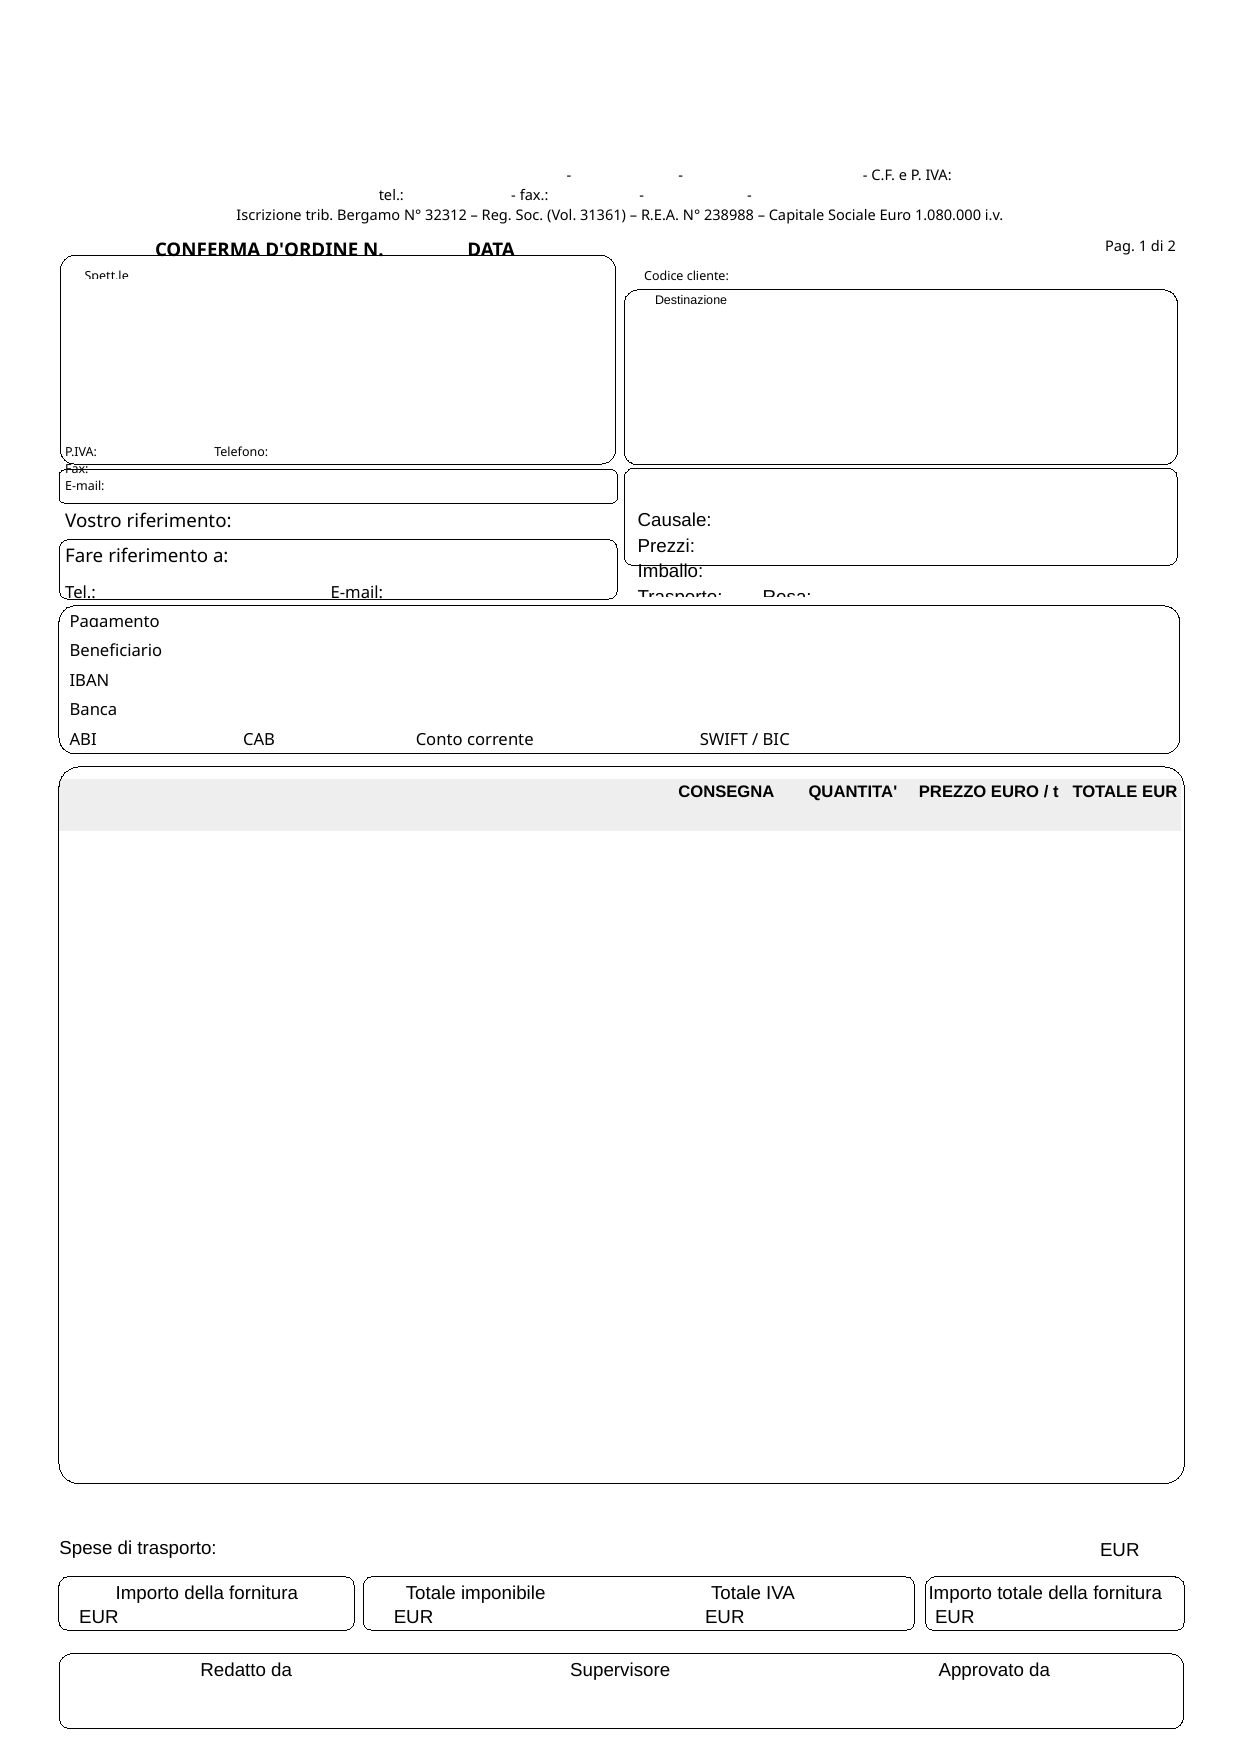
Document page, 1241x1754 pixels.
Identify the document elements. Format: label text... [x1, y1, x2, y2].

table_header [59, 1560, 1181, 1582]
table_cell Totale IVA [596, 1582, 909, 1605]
table_cell Totale imponibile [354, 1582, 596, 1605]
table_cell <o.company_id.name> [231, 633, 1175, 662]
table_cell IBAN [59, 663, 231, 692]
table_cell <''> [596, 1605, 673, 1629]
table_cell Pagamento [59, 604, 231, 633]
table_header <"%s\tDESCRIZIONE" % ('COD. ARTICOLO' if o.quotation_mode=='with' else '')> [59, 779, 656, 831]
table_cell <formatLang(o.amount_untaxed) if o.amount_untaxed else ''> [118, 1605, 354, 1629]
table_header PREZZO EURO / t [909, 779, 1068, 831]
table_cell ABI <bank(o, 'bank_abi')> CAB <bank(o, 'acc_cab')> Conto corrente <bank(o, 'acc_number')> SWIFT / BIC <bank(o, 'bank_bic')> [59, 721, 1175, 751]
table_header Supervisore [433, 1654, 807, 1686]
table_header <formatLang(l.product_uom_qty, digits=get_digits(dp='Account'))> [909, 853, 1068, 991]
table_cell <setLang(o.partner_id.lang or 'it_IT')><o.partner_id.name> <o.partner_id.street or ''> <o.partner_id.zip or ''> <o.partner_id.city or ''> <o.partner_id.country_id.name or ''> P.IVA: <o.partner_id.vat> Telefono: <o.partner_id.phone> Fax: <o.partner_id.fax> E-mail: <o.partner_id.email> [59, 285, 620, 501]
table_header <l.product_uom.name> [796, 853, 909, 991]
table_cell <formatLang(o.amount_total) if o.amount_total else ''> [974, 1605, 1181, 1629]
table_cell EUR [909, 1605, 974, 1629]
table_cell Beneficiario [59, 633, 231, 662]
table_cell <o.payment_term_id.name or ''> [231, 604, 1175, 633]
table_cell <bank(o, 'bank_abi')><bank(o, 'acc_cab')><bank(o, 'acc_number')> [231, 663, 1175, 692]
table_cell EUR [354, 1605, 433, 1629]
table_header Codice cliente: <o.partner_id.sql_customer_code> [620, 261, 1175, 284]
table_cell Destinazione <o.address_id.name if o.address_id else 'IDEM'> <(o.address_id.street or '') if o.address_id else ''> <o.address_id.zip if o.address_id else ''> <(o.address_id.city or '') if o.address_id else ''> <(o.address_id.country_id.name or '') if o.address_id else ''> [620, 285, 1175, 501]
table_header QUANTITA' [796, 779, 909, 831]
table_cell <formatLang(o.amount_tax) if o.amount_tax else ''> [744, 1605, 909, 1629]
table_cell Importo della fornitura [59, 1582, 354, 1605]
table_cell EUR [59, 1605, 118, 1629]
table_header <formatLang(l.date_deadline,date=True) if l.date_deadline else''> [656, 853, 796, 991]
table_header TOTALE EUR [1068, 779, 1181, 831]
table_cell Causale: <o.transportation_reason_id.name or ''> Prezzi: <''> Imballo: <o.goods_description_id.name or ''> Trasporto: <''> Resa: <o.incoterm.name or ''> [620, 501, 1175, 602]
table_cell Banca [59, 692, 231, 721]
table_header Approvato da [807, 1653, 1181, 1686]
table_header EUR <""> [620, 1537, 1181, 1560]
table_cell <for each="l in o.order_line"> </for> [59, 831, 1181, 853]
table_cell <for each="l in o.order_line"> </for> [59, 991, 1181, 1510]
table_header Redatto da [59, 1653, 433, 1686]
table_header <''> [1068, 853, 1181, 991]
table_header CONSEGNA [656, 779, 796, 831]
table_cell Importo totale della fornitura [909, 1582, 1181, 1605]
table_cell Vostro riferimento: <o.client_order_ref or ''> [59, 501, 620, 536]
table_header Spett.le [59, 261, 620, 284]
table_cell Fare riferimento a: <o.user_id.name or ''> Tel.: <o.user_id.partner_id.mobile or ''> E-mail:<o.user_id.email> [59, 536, 620, 602]
table_cell <formatLang(o.amount_untaxed) if o.amount_untaxed else ''> [433, 1605, 596, 1629]
table_header Spese di trasporto: [59, 1537, 620, 1560]
table_cell EUR [673, 1605, 744, 1629]
table_cell <o.bank_account_company_id.bank.name if o.bank_account_company_id and o.bank_account_company_id.bank else ''> [231, 692, 1175, 721]
table_header <"%s%s" % (('%s\t' % l.alias_id.default_code if l.alias_id else l.product_id.default_code) if o.quotation_mode=='with' else '', l.alias_id.name if l.alias_id else l.name)><'' if not l.analysis_text else ('\n%s' % l.analysis_text.replace('\n', ' - '))> [59, 853, 656, 991]
